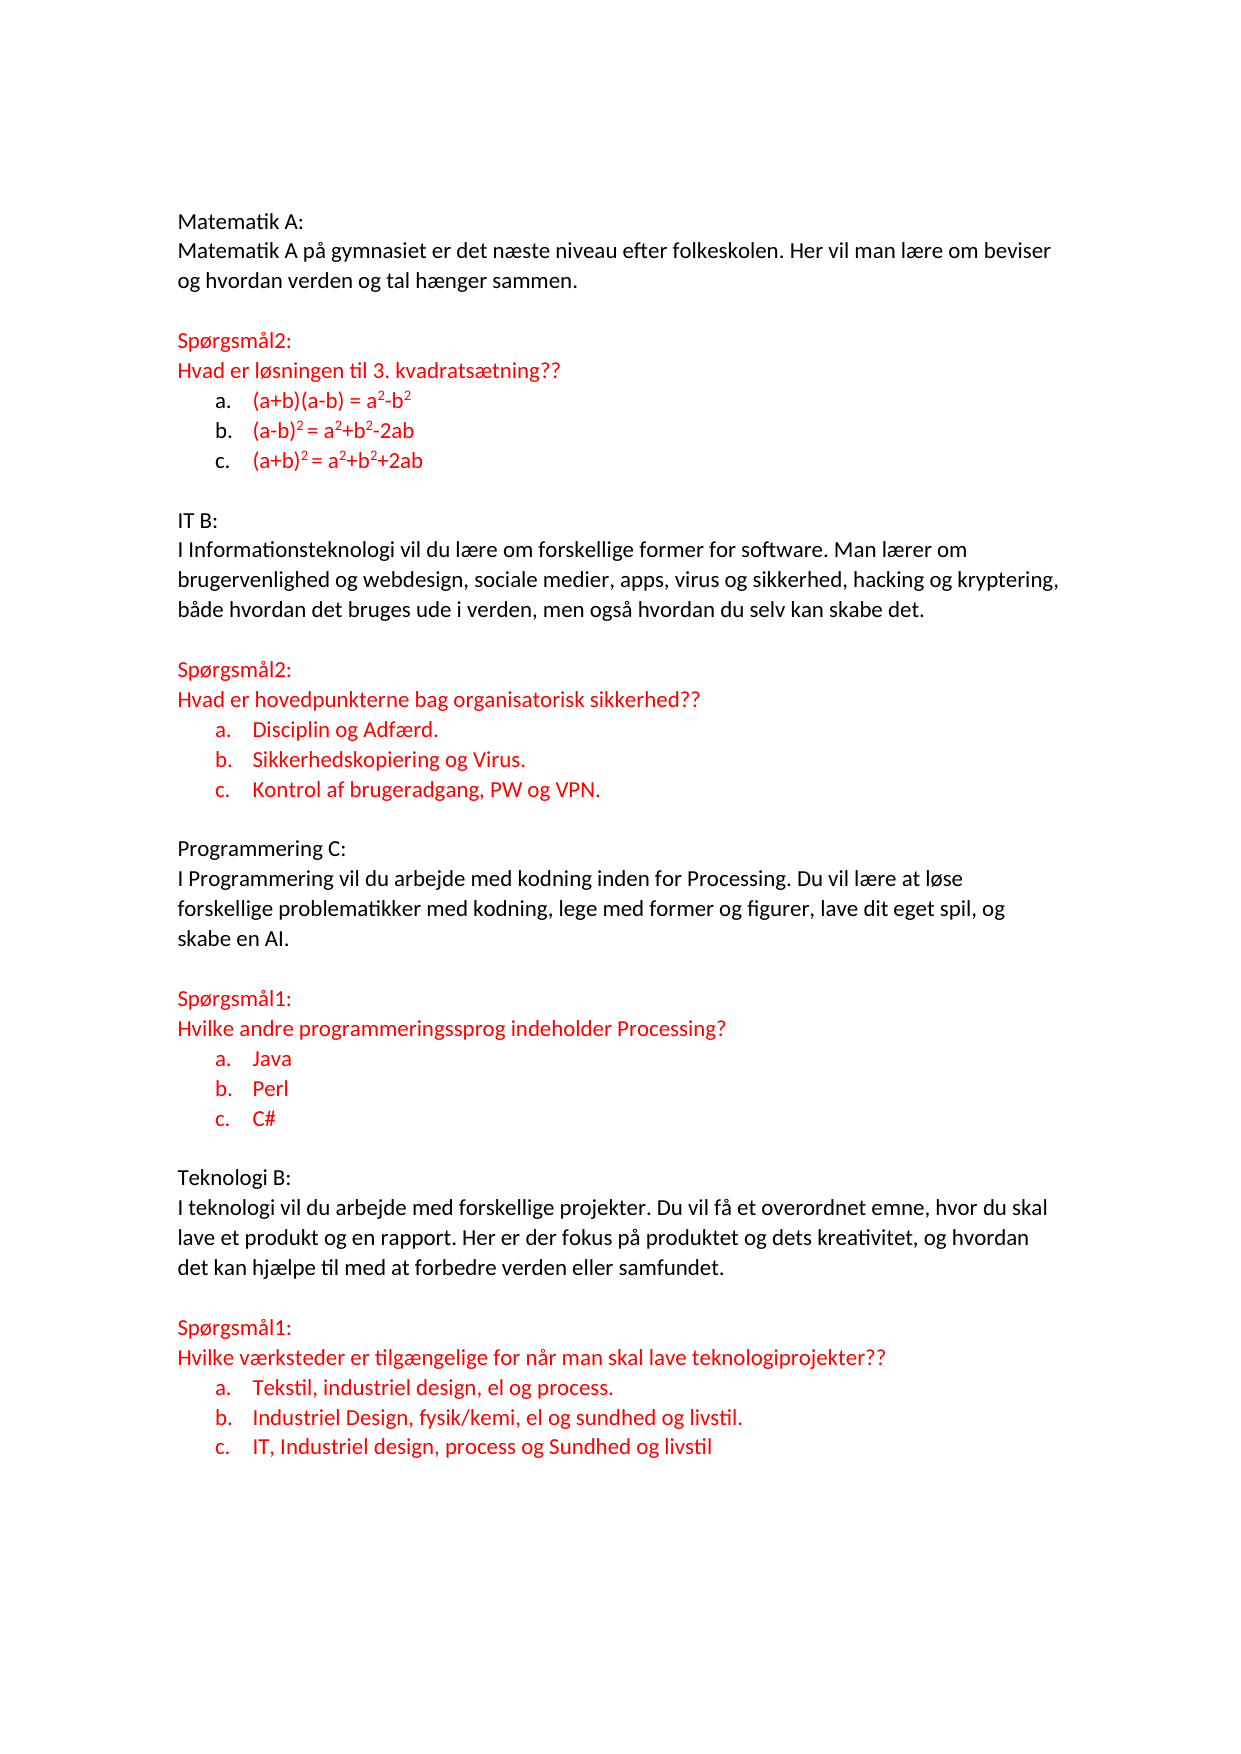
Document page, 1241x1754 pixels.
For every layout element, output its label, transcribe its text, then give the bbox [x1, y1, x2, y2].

list Tekstil, industriel design, el og process. [215, 1373, 1063, 1401]
text Matematik A på gymnasiet er det næste niveau efter folkeskolen. Her vil man lære om beviser og hvordan verden og tal hænger sammen. [177, 237, 1063, 294]
text Programmering C: [177, 834, 1063, 863]
text Spørgsmål1: [177, 1313, 1063, 1341]
text Spørgsmål2: [177, 655, 1063, 683]
list IT, Industriel design, process og Sundhed og livstil [215, 1432, 1063, 1461]
list Industriel Design, fysik/kemi, el og sundhed og livstil. [215, 1403, 1063, 1431]
text Hvilke værksteder er tilgængelige for når man skal lave teknologiprojekter?? [177, 1343, 1063, 1371]
list Disciplin og Adfærd. [215, 715, 1063, 743]
text IT B: [177, 506, 1063, 534]
text Spørgsmål2: [177, 326, 1063, 354]
list Java [215, 1044, 1063, 1072]
list (a+b)(a-b) = a2-b2 [215, 386, 1063, 414]
list (a-b)2 = a2+b2-2ab [215, 416, 1063, 444]
list (a+b)2 = a2+b2+2ab [215, 446, 1063, 474]
text Matematik A: [177, 207, 1063, 235]
list C# [215, 1104, 1063, 1132]
text Teknologi B: [177, 1163, 1063, 1191]
list Perl [215, 1074, 1063, 1102]
text I Informationsteknologi vil du lære om forskellige former for software. Man lærer om brugervenlighed og webdesign, sociale medier, apps, virus og sikkerhed, hacking og kryptering, både hvordan det bruges ude i verden, men også hvordan du selv kan skabe det. [177, 536, 1063, 623]
text I Programmering vil du arbejde med kodning inden for Processing. Du vil lære at løse forskellige problematikker med kodning, lege med former og figurer, lave dit eget spil, og skabe en AI. [177, 864, 1063, 952]
text Spørgsmål1: [177, 984, 1063, 1012]
text Hvad er hovedpunkterne bag organisatorisk sikkerhed?? [177, 685, 1063, 713]
list Kontrol af brugeradgang, PW og VPN. [215, 775, 1063, 803]
text Hvad er løsningen til 3. kvadratsætning?? [177, 356, 1063, 384]
list Sikkerhedskopiering og Virus. [215, 745, 1063, 773]
text Hvilke andre programmeringssprog indeholder Processing? [177, 1014, 1063, 1042]
text I teknologi vil du arbejde med forskellige projekter. Du vil få et overordnet emne, hvor du skal lave et produkt og en rapport. Her er der fokus på produktet og dets kreativitet, og hvordan det kan hjælpe til med at forbedre verden eller samfundet. [177, 1193, 1063, 1281]
